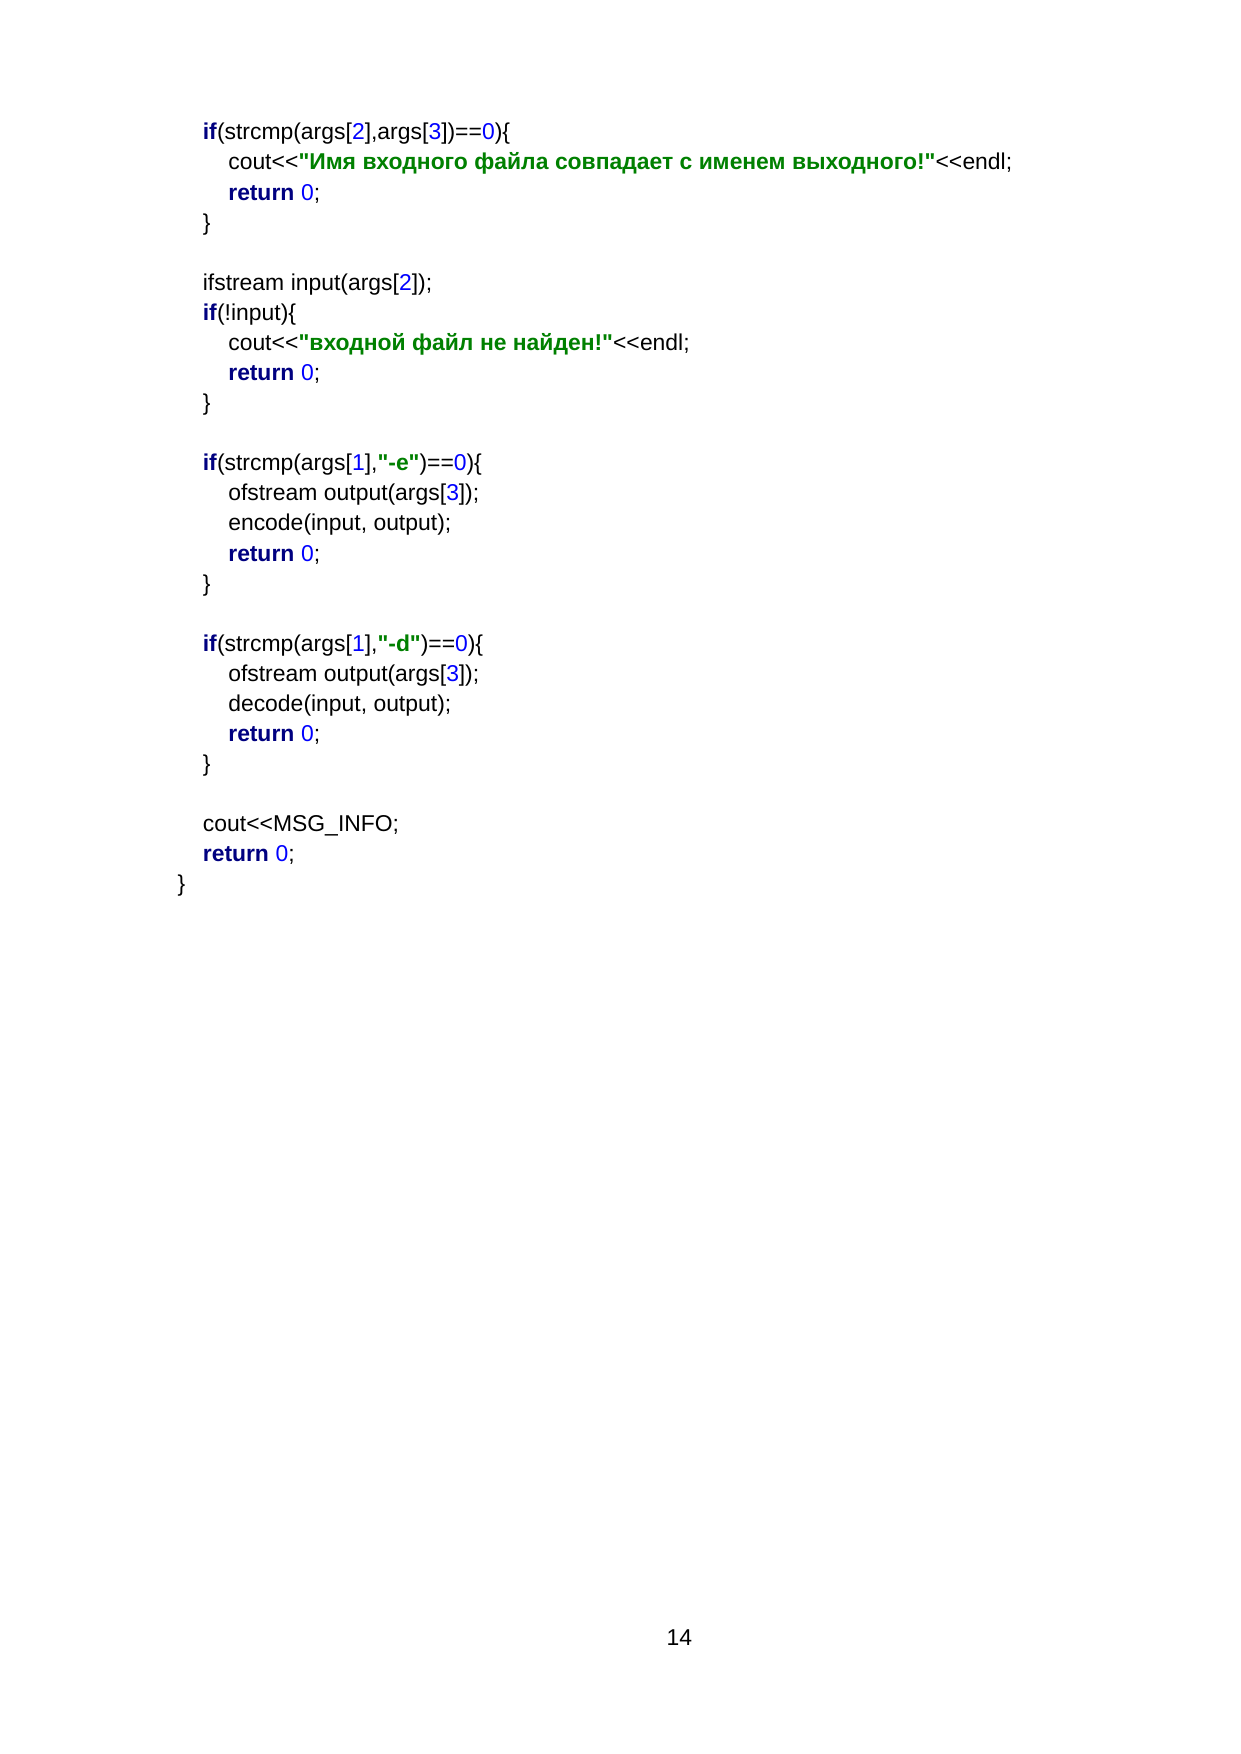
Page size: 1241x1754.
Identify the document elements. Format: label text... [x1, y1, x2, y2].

text cout<<"Имя входного файла совпадает с именем выходного!"<<endl; [177, 148, 1181, 175]
text ifstream input(args[2]); [177, 268, 1181, 295]
text ofstream output(args[3]); [177, 479, 1181, 506]
text } [177, 570, 1181, 596]
text return 0; [177, 539, 1181, 566]
text } [177, 389, 1181, 416]
text if(strcmp(args[2],args[3])==0){ [177, 118, 1181, 144]
text } [177, 870, 1181, 897]
text ofstream output(args[3]); [177, 660, 1181, 686]
text if(strcmp(args[1],"-e")==0){ [177, 449, 1181, 475]
text return 0; [177, 359, 1181, 385]
text if(strcmp(args[1],"-d")==0){ [177, 629, 1181, 656]
text return 0; [177, 720, 1181, 746]
text cout<<"входной файл не найден!"<<endl; [177, 329, 1181, 355]
text return 0; [177, 178, 1181, 205]
text return 0; [177, 840, 1181, 867]
text if(!input){ [177, 299, 1181, 325]
text decode(input, output); [177, 690, 1181, 716]
text } [177, 750, 1181, 777]
text encode(input, output); [177, 509, 1181, 536]
text } [177, 209, 1181, 235]
text cout<<MSG_INFO; [177, 810, 1181, 836]
